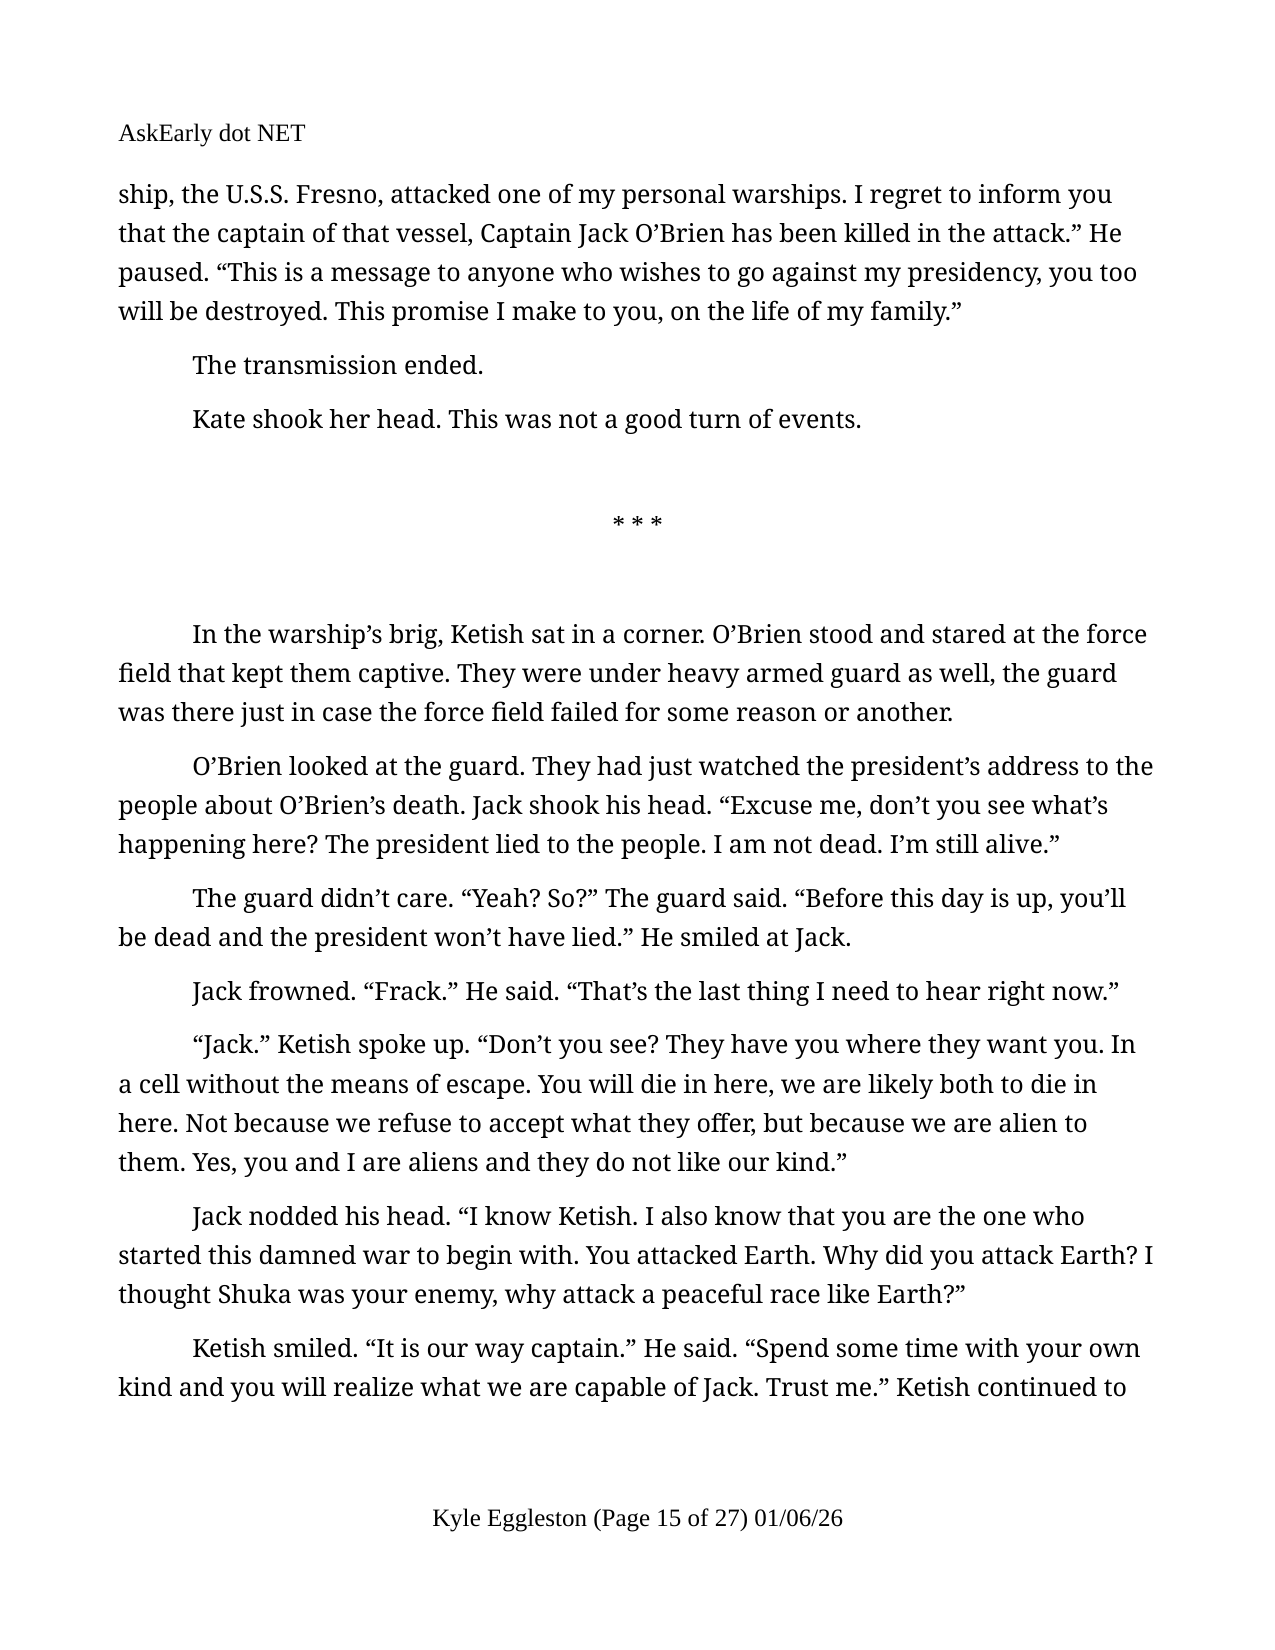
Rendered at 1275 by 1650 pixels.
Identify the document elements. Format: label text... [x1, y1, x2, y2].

text * * * [118, 509, 1157, 543]
text The transmission ended. [118, 348, 1157, 382]
text In the warship’s brig, Ketish sat in a corner. O’Brien stood and stared at the force field that kept them captive. They were under heavy armed guard as well, the guard was there just in case the force field failed for some reason or another. [118, 616, 1157, 729]
text O’Brien looked at the guard. They had just watched the president’s address to the people about O’Brien’s death. Jack shook his head. “Excuse me, don’t you see what’s happening here? The president lied to the people. I am not dead. I’m still alive.” [118, 748, 1157, 861]
text The guard didn’t care. “Yeah? So?” The guard said. “Before this day is up, you’ll be dead and the president won’t have lied.” He smiled at Jack. [118, 881, 1157, 954]
text Jack nodded his head. “I know Ketish. I also know that you are the one who started this damned war to begin with. You attacked Earth. Why did you attack Earth? I thought Shuka was your enemy, why attack a peaceful race like Earth?” [118, 1198, 1157, 1311]
text Jack frowned. “Frack.” He said. “That’s the last thing I need to hear right now.” [118, 973, 1157, 1007]
text ship, the U.S.S. Fresno, attacked one of my personal warships. I regret to inform you that the captain of that vessel, Captain Jack O’Brien has been killed in the attack.” He paused. “This is a message to anyone who wishes to go against my presidency, you too will be destroyed. This promise I make to you, on the life of my family.” [118, 176, 1157, 328]
text Ketish smiled. “It is our way captain.” He said. “Spend some time with your own kind and you will realize what we are capable of Jack. Trust me.” Ketish continued to [118, 1331, 1157, 1404]
text Kate shook her head. This was not a good turn of events. [118, 401, 1157, 435]
text “Jack.” Ketish spoke up. “Don’t you see? They have you where they want you. In a cell without the means of escape. You will die in here, we are likely both to die in here. Not because we refuse to accept what they offer, but because we are alien to them. Yes, you and I are aliens and they do not like our kind.” [118, 1027, 1157, 1179]
